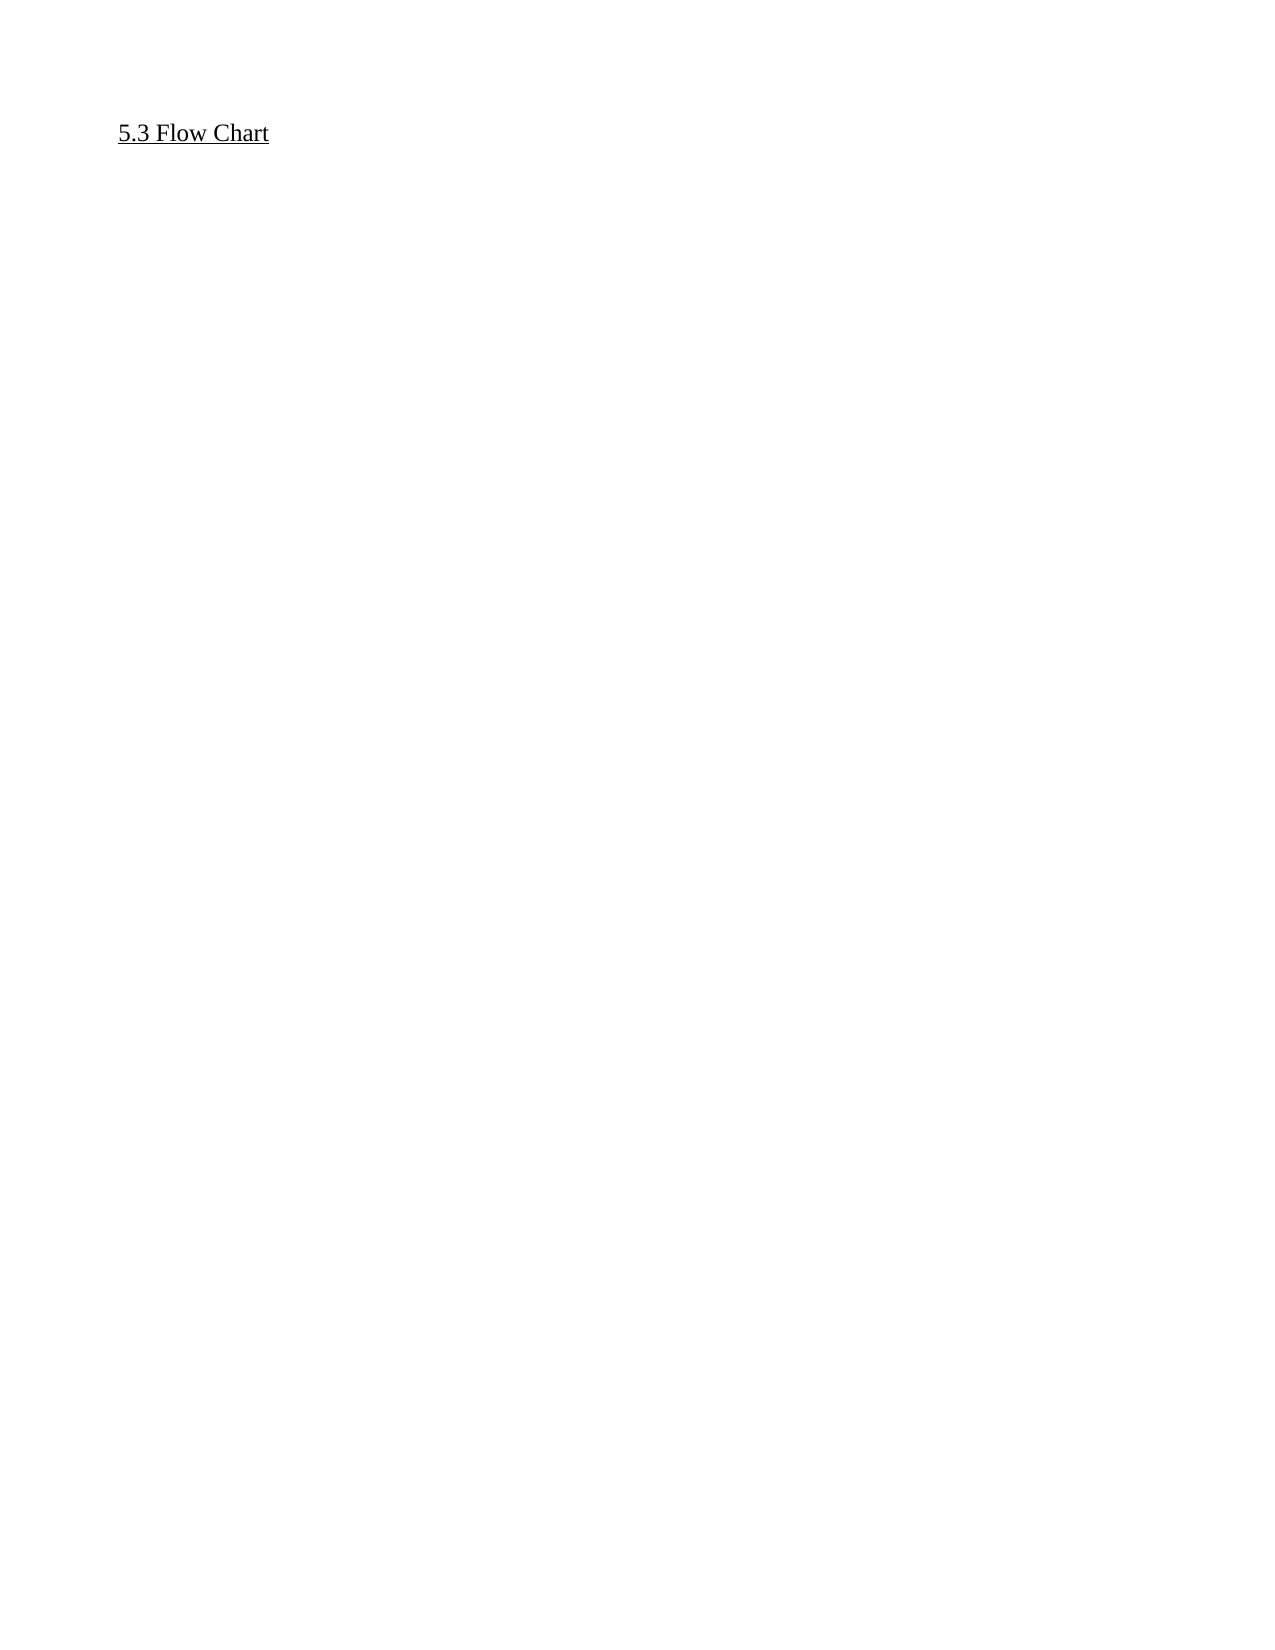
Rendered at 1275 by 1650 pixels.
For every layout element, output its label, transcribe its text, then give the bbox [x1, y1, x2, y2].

text 5.3 Flow Chart [118, 118, 1157, 147]
